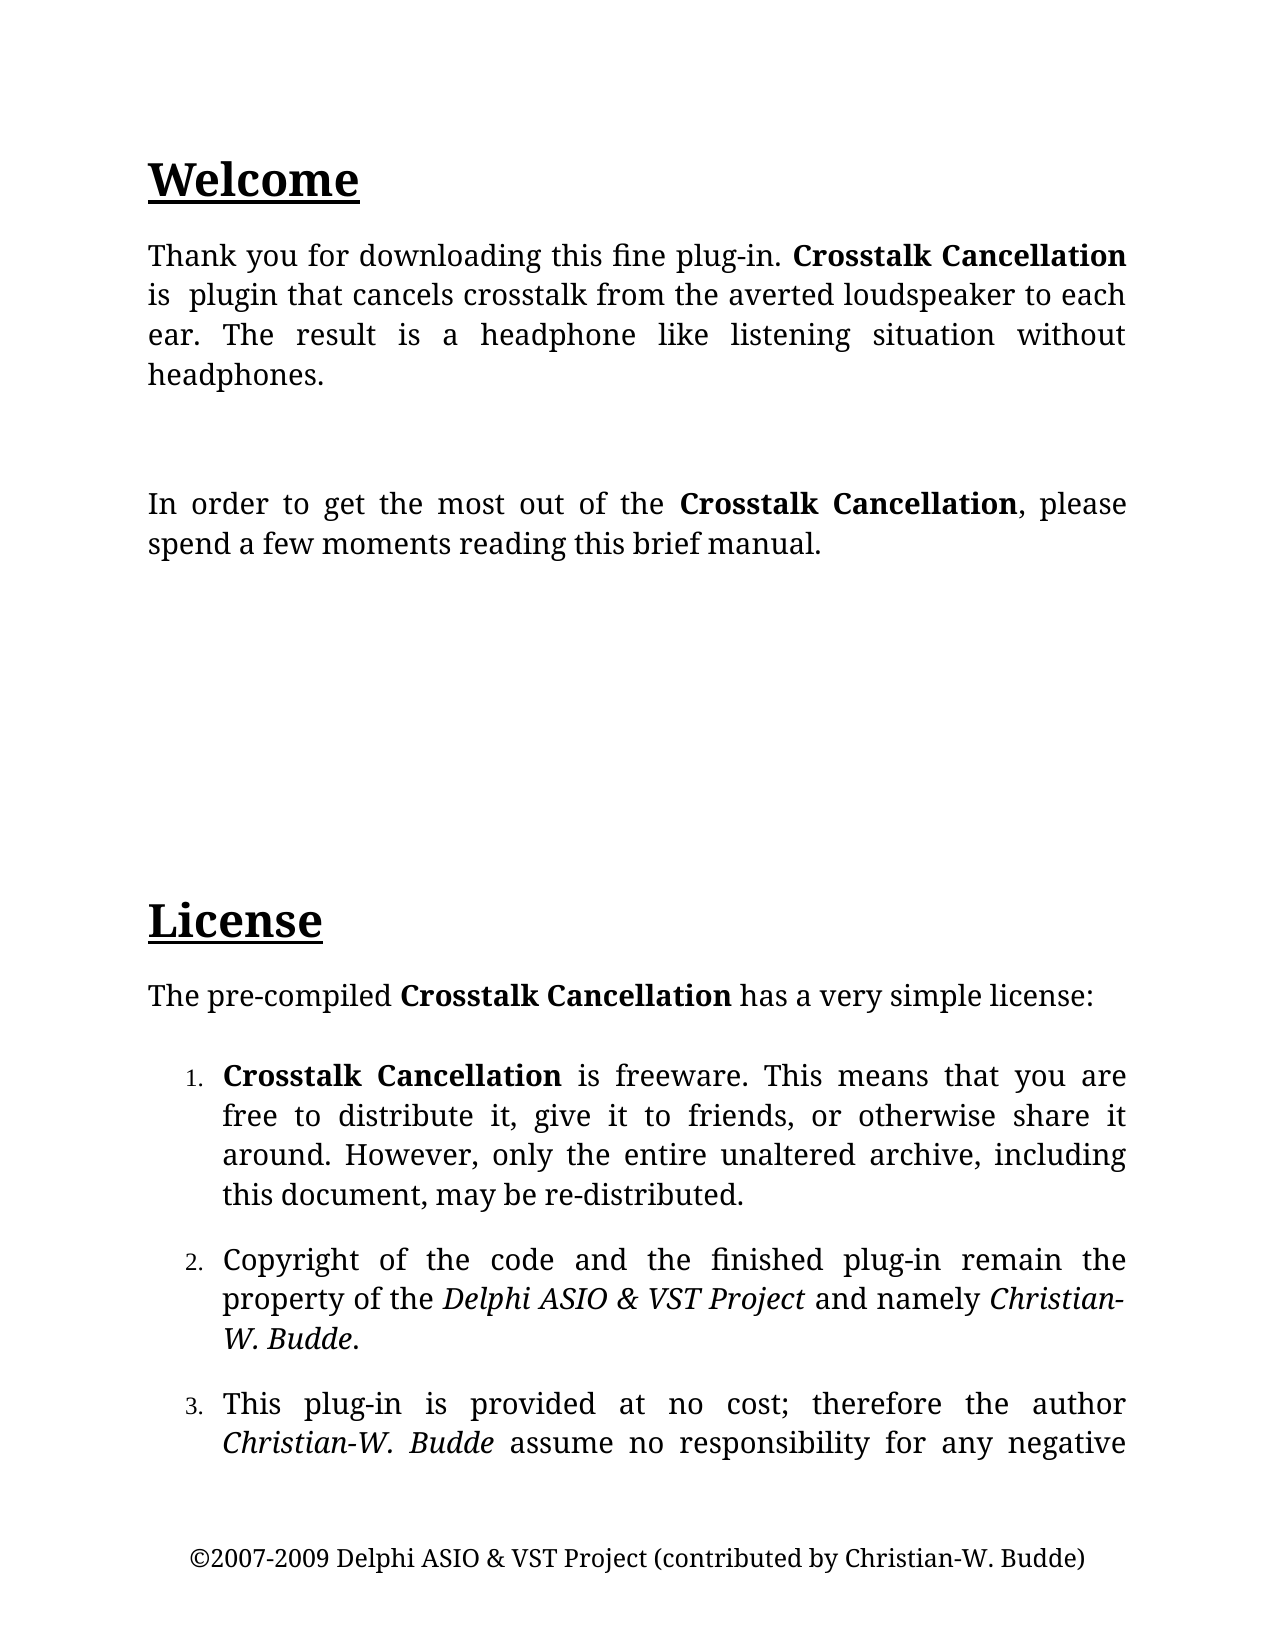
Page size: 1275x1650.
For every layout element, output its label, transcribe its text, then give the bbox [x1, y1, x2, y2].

list This plug-in is provided at no cost; therefore the author Christian-W. Budde assume no responsibility for any negative [185, 1383, 1127, 1462]
list Crosstalk Cancellation is freeware. This means that you are free to distribute it, give it to friends, or otherwise share it around. However, only the entire unaltered archive, including this document, may be re-distributed. [185, 1055, 1127, 1214]
list Copyright of the code and the finished plug-in remain the property of the Delphi ASIO & VST Project and namely Christian-W. Budde. [185, 1239, 1127, 1358]
text In order to get the most out of the Crosstalk Cancellation, please spend a few moments reading this brief manual. [148, 483, 1127, 563]
text Thank you for downloading this fine plug-in. Crosstalk Cancellation is plugin that cancels crosstalk from the averted loudspeaker to each ear. The result is a headphone like listening situation without headphones. [148, 235, 1127, 394]
subtitle Welcome [148, 148, 1127, 210]
subtitle License [148, 888, 1127, 951]
text The pre-compiled Crosstalk Cancellation has a very simple license: [148, 976, 1127, 1015]
